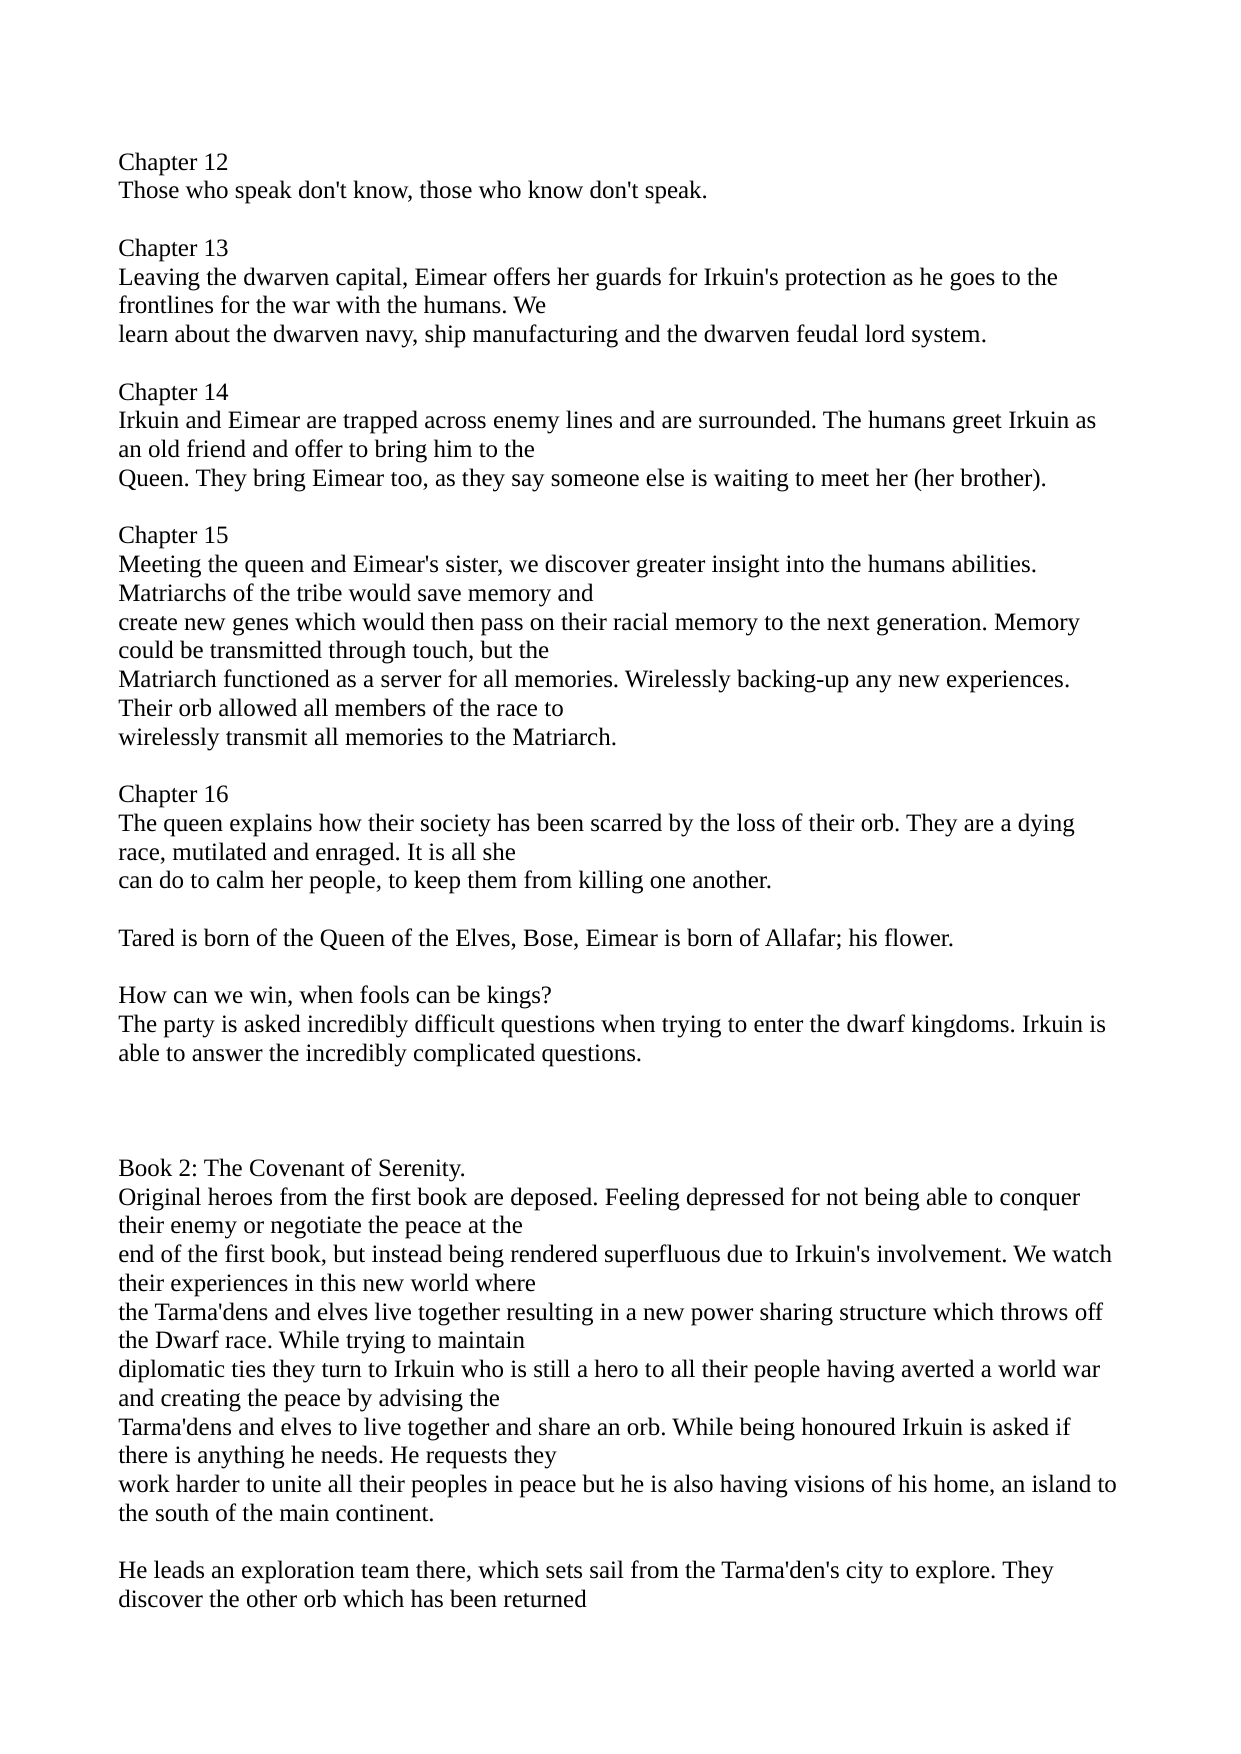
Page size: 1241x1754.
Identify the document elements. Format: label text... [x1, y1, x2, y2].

text create new genes which would then pass on their racial memory to the next generation. Memory could be transmitted through touch, but the [118, 607, 1122, 664]
text Irkuin and Eimear are trapped across enemy lines and are surrounded. The humans greet Irkuin as an old friend and offer to bring him to the [118, 406, 1122, 463]
text Queen. They bring Eimear too, as they say someone else is waiting to meet her (her brother). [118, 463, 1122, 492]
text The queen explains how their society has been scarred by the loss of their orb. They are a dying race, mutilated and enraged. It is all she [118, 808, 1122, 866]
text Original heroes from the first book are deposed. Feeling depressed for not being able to conquer their enemy or negotiate the peace at the [118, 1182, 1122, 1239]
text diplomatic ties they turn to Irkuin who is still a hero to all their people having averted a world war and creating the peace by advising the [118, 1354, 1122, 1412]
text Chapter 13 [118, 233, 1122, 262]
text How can we win, when fools can be kings? [118, 981, 1122, 1009]
text Meeting the queen and Eimear's sister, we discover greater insight into the humans abilities. Matriarchs of the tribe would save memory and [118, 549, 1122, 607]
text Chapter 14 [118, 377, 1122, 406]
text Matriarch functioned as a server for all memories. Wirelessly backing-up any new experiences. Their orb allowed all members of the race to [118, 664, 1122, 722]
text end of the first book, but instead being rendered superfluous due to Irkuin's involvement. We watch their experiences in this new world where [118, 1239, 1122, 1297]
text Tarma'dens and elves to live together and share an orb. While being honoured Irkuin is asked if there is anything he needs. He requests they [118, 1412, 1122, 1469]
text Leaving the dwarven capital, Eimear offers her guards for Irkuin's protection as he goes to the frontlines for the war with the humans. We [118, 262, 1122, 319]
text can do to calm her people, to keep them from killing one another. [118, 866, 1122, 894]
text the Tarma'dens and elves live together resulting in a new power sharing structure which throws off the Dwarf race. While trying to maintain [118, 1297, 1122, 1354]
text Chapter 12 [118, 147, 1122, 176]
text wirelessly transmit all memories to the Matriarch. [118, 722, 1122, 751]
text He leads an exploration team there, which sets sail from the Tarma'den's city to explore. They discover the other orb which has been returned [118, 1556, 1122, 1613]
text The party is asked incredibly difficult questions when trying to enter the dwarf kingdoms. Irkuin is able to answer the incredibly complicated questions. [118, 1009, 1122, 1067]
text Chapter 16 [118, 779, 1122, 808]
text Tared is born of the Queen of the Elves, Bose, Eimear is born of Allafar; his flower. [118, 923, 1122, 952]
text work harder to unite all their peoples in peace but he is also having visions of his home, an island to the south of the main continent. [118, 1469, 1122, 1527]
text Those who speak don't know, those who know don't speak. [118, 176, 1122, 204]
text Chapter 15 [118, 521, 1122, 549]
text learn about the dwarven navy, ship manufacturing and the dwarven feudal lord system. [118, 319, 1122, 348]
text Book 2: The Covenant of Serenity. [118, 1153, 1122, 1182]
